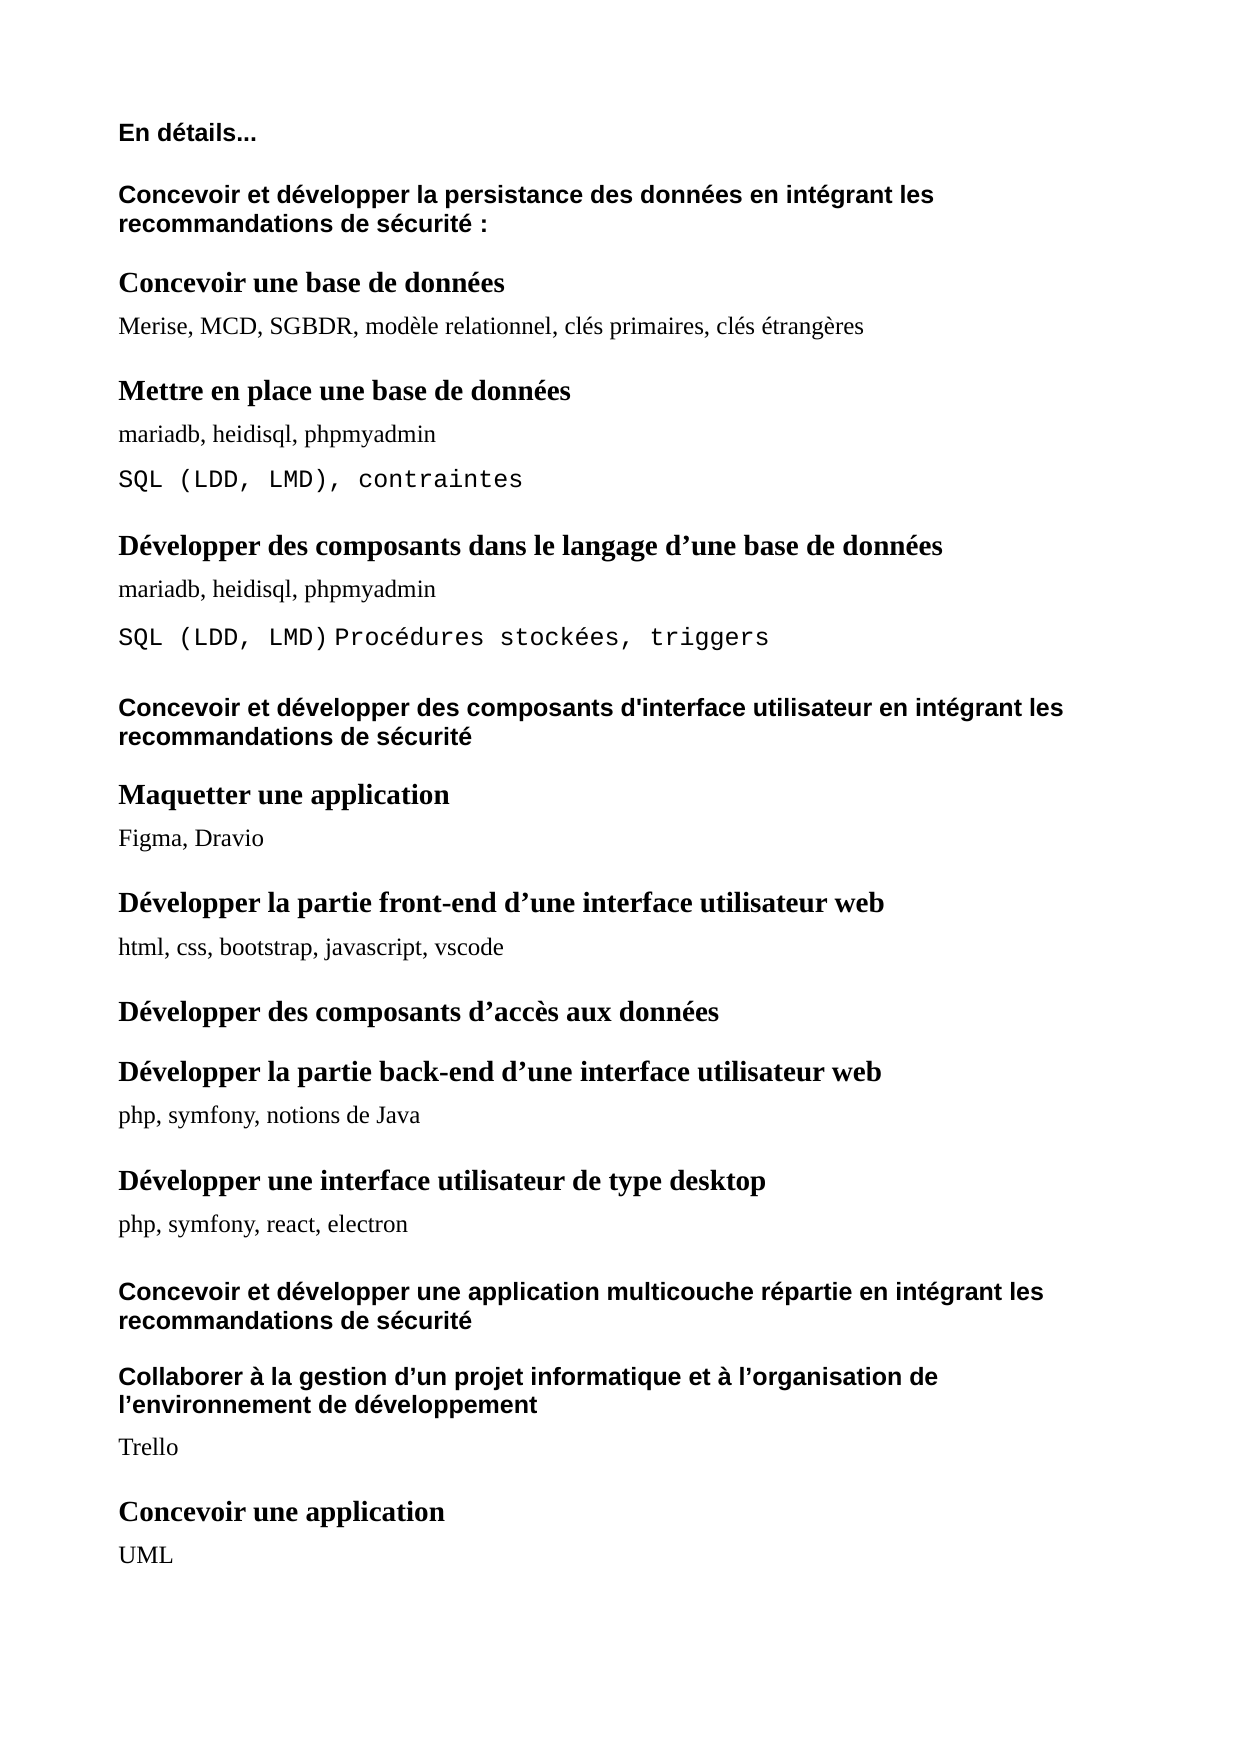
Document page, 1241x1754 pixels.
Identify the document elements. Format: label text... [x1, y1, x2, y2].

subtitle Maquetter une application [118, 777, 1122, 811]
text UML [118, 1540, 1122, 1569]
subtitle Collaborer à la gestion d’un projet informatique et à l’organisation de l’environnement de développement [118, 1362, 1122, 1419]
text html, css, bootstrap, javascript, vscode [118, 932, 1122, 960]
text php, symfony, notions de Java [118, 1101, 1122, 1129]
subtitle Concevoir et développer une application multicouche répartie en intégrant les recommandations de sécurité [118, 1277, 1122, 1335]
subtitle En détails... [118, 118, 1122, 147]
subtitle Développer des composants d’accès aux données [118, 994, 1122, 1027]
subtitle Développer la partie back-end d’une interface utilisateur web [118, 1054, 1122, 1088]
text SQL (LDD, LMD) Procédures stockées, triggers [118, 622, 1122, 653]
subtitle Concevoir une application [118, 1494, 1122, 1527]
subtitle Concevoir et développer des composants d'interface utilisateur en intégrant les recommandations de sécurité [118, 693, 1122, 750]
subtitle Concevoir et développer la persistance des données en intégrant les recommandations de sécurité : [118, 180, 1122, 238]
text Figma, Dravio [118, 823, 1122, 852]
subtitle Concevoir une base de données [118, 265, 1122, 298]
text Trello [118, 1432, 1122, 1461]
subtitle Développer la partie front-end d’une interface utilisateur web [118, 886, 1122, 919]
text php, symfony, react, electron [118, 1209, 1122, 1237]
text Merise, MCD, SGBDR, modèle relationnel, clés primaires, clés étrangères [118, 311, 1122, 339]
subtitle Développer une interface utilisateur de type desktop [118, 1163, 1122, 1196]
text mariadb, heidisql, phpmyadmin [118, 419, 1122, 448]
subtitle Développer des composants dans le langage d’une base de données [118, 528, 1122, 562]
subtitle Mettre en place une base de données [118, 373, 1122, 407]
text SQL (LDD, LMD), contraintes [118, 467, 1122, 495]
text mariadb, heidisql, phpmyadmin [118, 574, 1122, 603]
